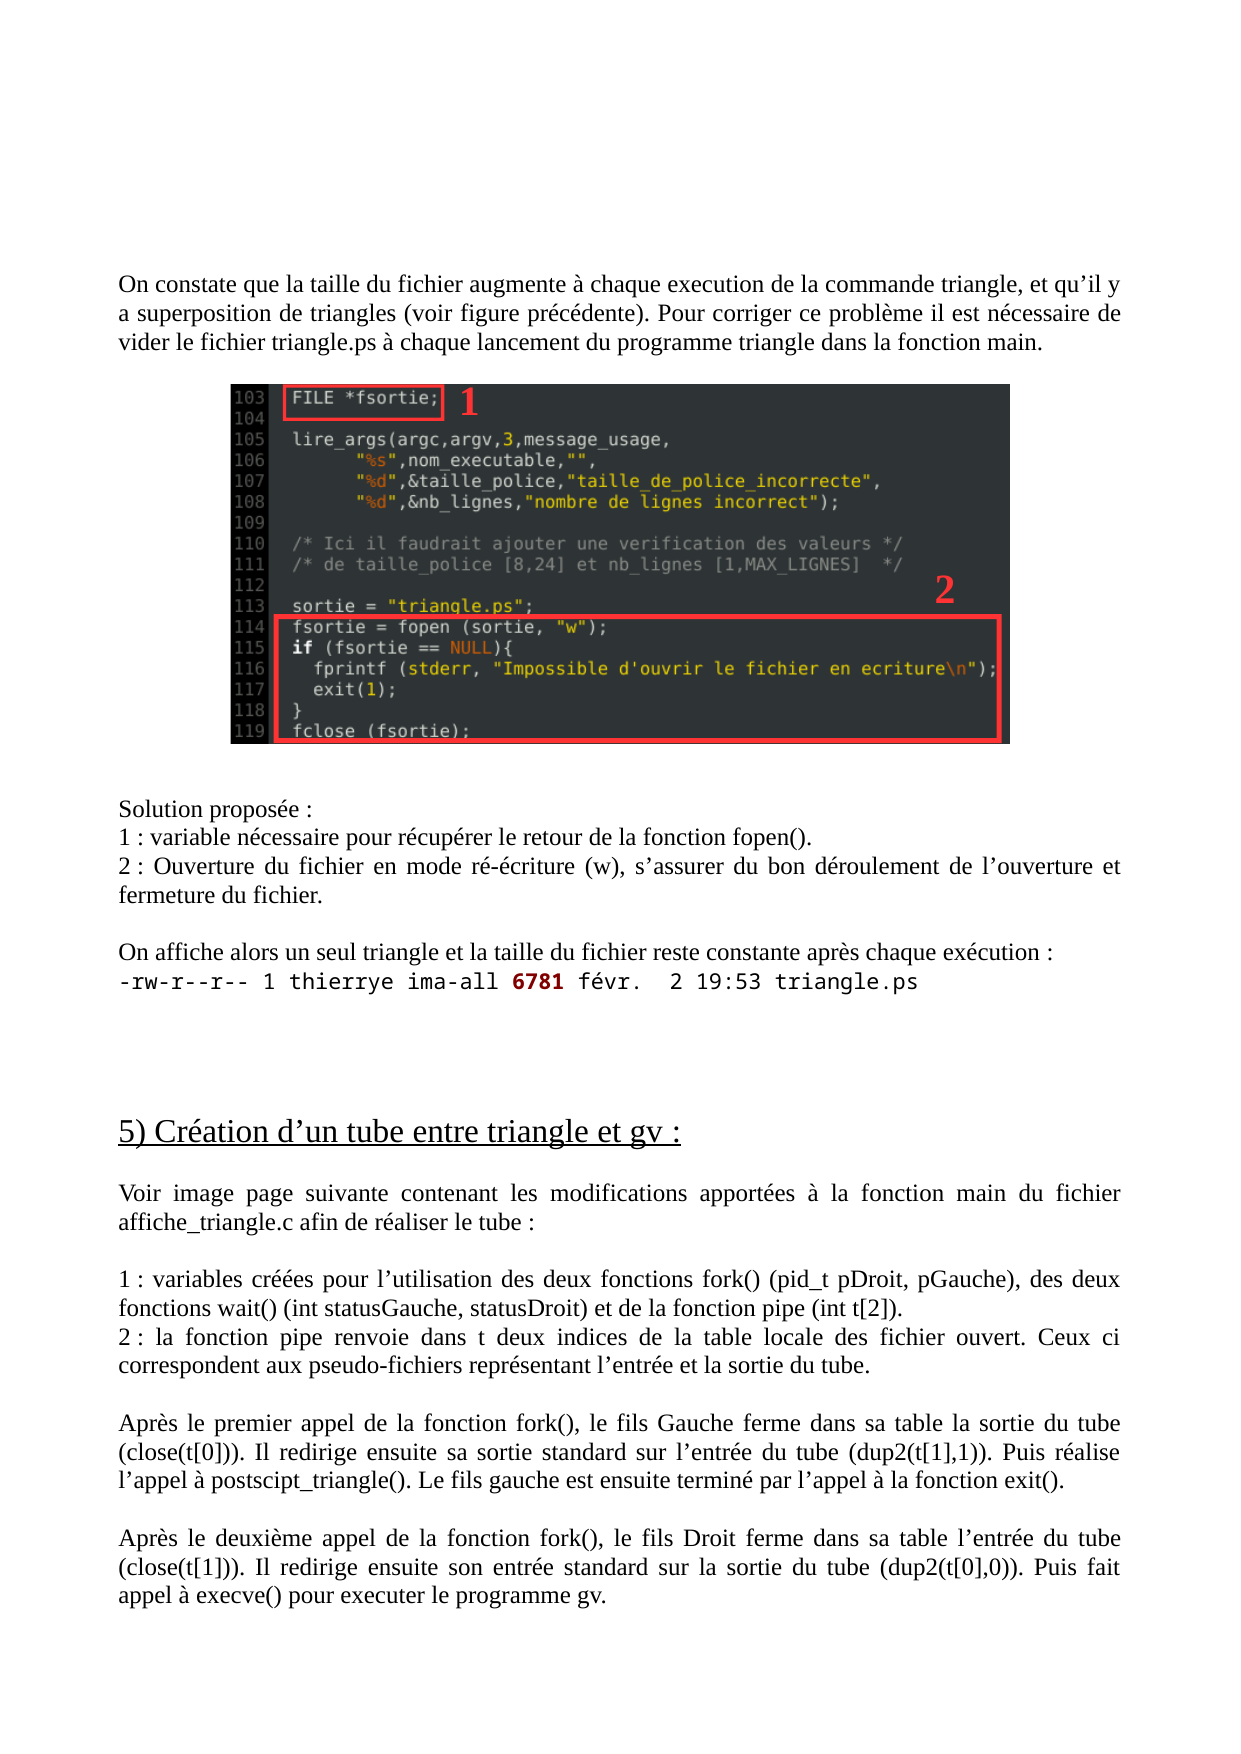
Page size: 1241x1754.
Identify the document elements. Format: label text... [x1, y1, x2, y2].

text Après le premier appel de la fonction fork(), le fils Gauche ferme dans sa table la sortie du tube (close(t[0])). Il redirige ensuite sa sortie standard sur l’entrée du tube (dup2(t[1],1)). Puis réalise l’appel à postscipt_triangle(). Le fils gauche est ensuite terminé par l’appel à la fonction exit(). [118, 1408, 1122, 1494]
text 5) Création d’un tube entre triangle et gv : [118, 1111, 1122, 1149]
text 1 : variable nécessaire pour récupérer le retour de la fonction fopen(). [118, 822, 1122, 851]
text On constate que la taille du fichier augmente à chaque execution de la commande triangle, et qu’il y a superposition de triangles (voir figure précédente). Pour corriger ce problème il est nécessaire de vider le fichier triangle.ps à chaque lancement du programme triangle dans la fonction main. [118, 269, 1122, 356]
text Après le deuxième appel de la fonction fork(), le fils Droit ferme dans sa table l’entrée du tube (close(t[1])). Il redirige ensuite son entrée standard sur la sortie du tube (dup2(t[0],0)). Puis fait appel à execve() pour executer le programme gv. [118, 1523, 1122, 1609]
text 2 : la fonction pipe renvoie dans t deux indices de la table locale des fichier ouvert. Ceux ci correspondent aux pseudo-fichiers représentant l’entrée et la sortie du tube. [118, 1322, 1122, 1379]
text -rw-r--r-- 1 thierrye ima-all 6781 févr. 2 19:53 triangle.ps [118, 966, 1122, 996]
text On affiche alors un seul triangle et la taille du fichier reste constante après chaque exécution : [118, 937, 1122, 966]
text Solution proposée : [118, 794, 1122, 822]
picture [230, 384, 1010, 744]
picture [279, 620, 996, 738]
picture [287, 388, 440, 417]
text 1 : variables créées pour l’utilisation des deux fonctions fork() (pid_t pDroit, pGauche), des deux fonctions wait() (int statusGauche, statusDroit) et de la fonction pipe (int t[2]). [118, 1264, 1122, 1322]
text 2 : Ouverture du fichier en mode ré-écriture (w), s’assurer du bon déroulement de l’ouverture et fermeture du fichier. [118, 851, 1122, 909]
text Voir image page suivante contenant les modifications apportées à la fonction main du fichier affiche_triangle.c afin de réaliser le tube : [118, 1178, 1122, 1236]
